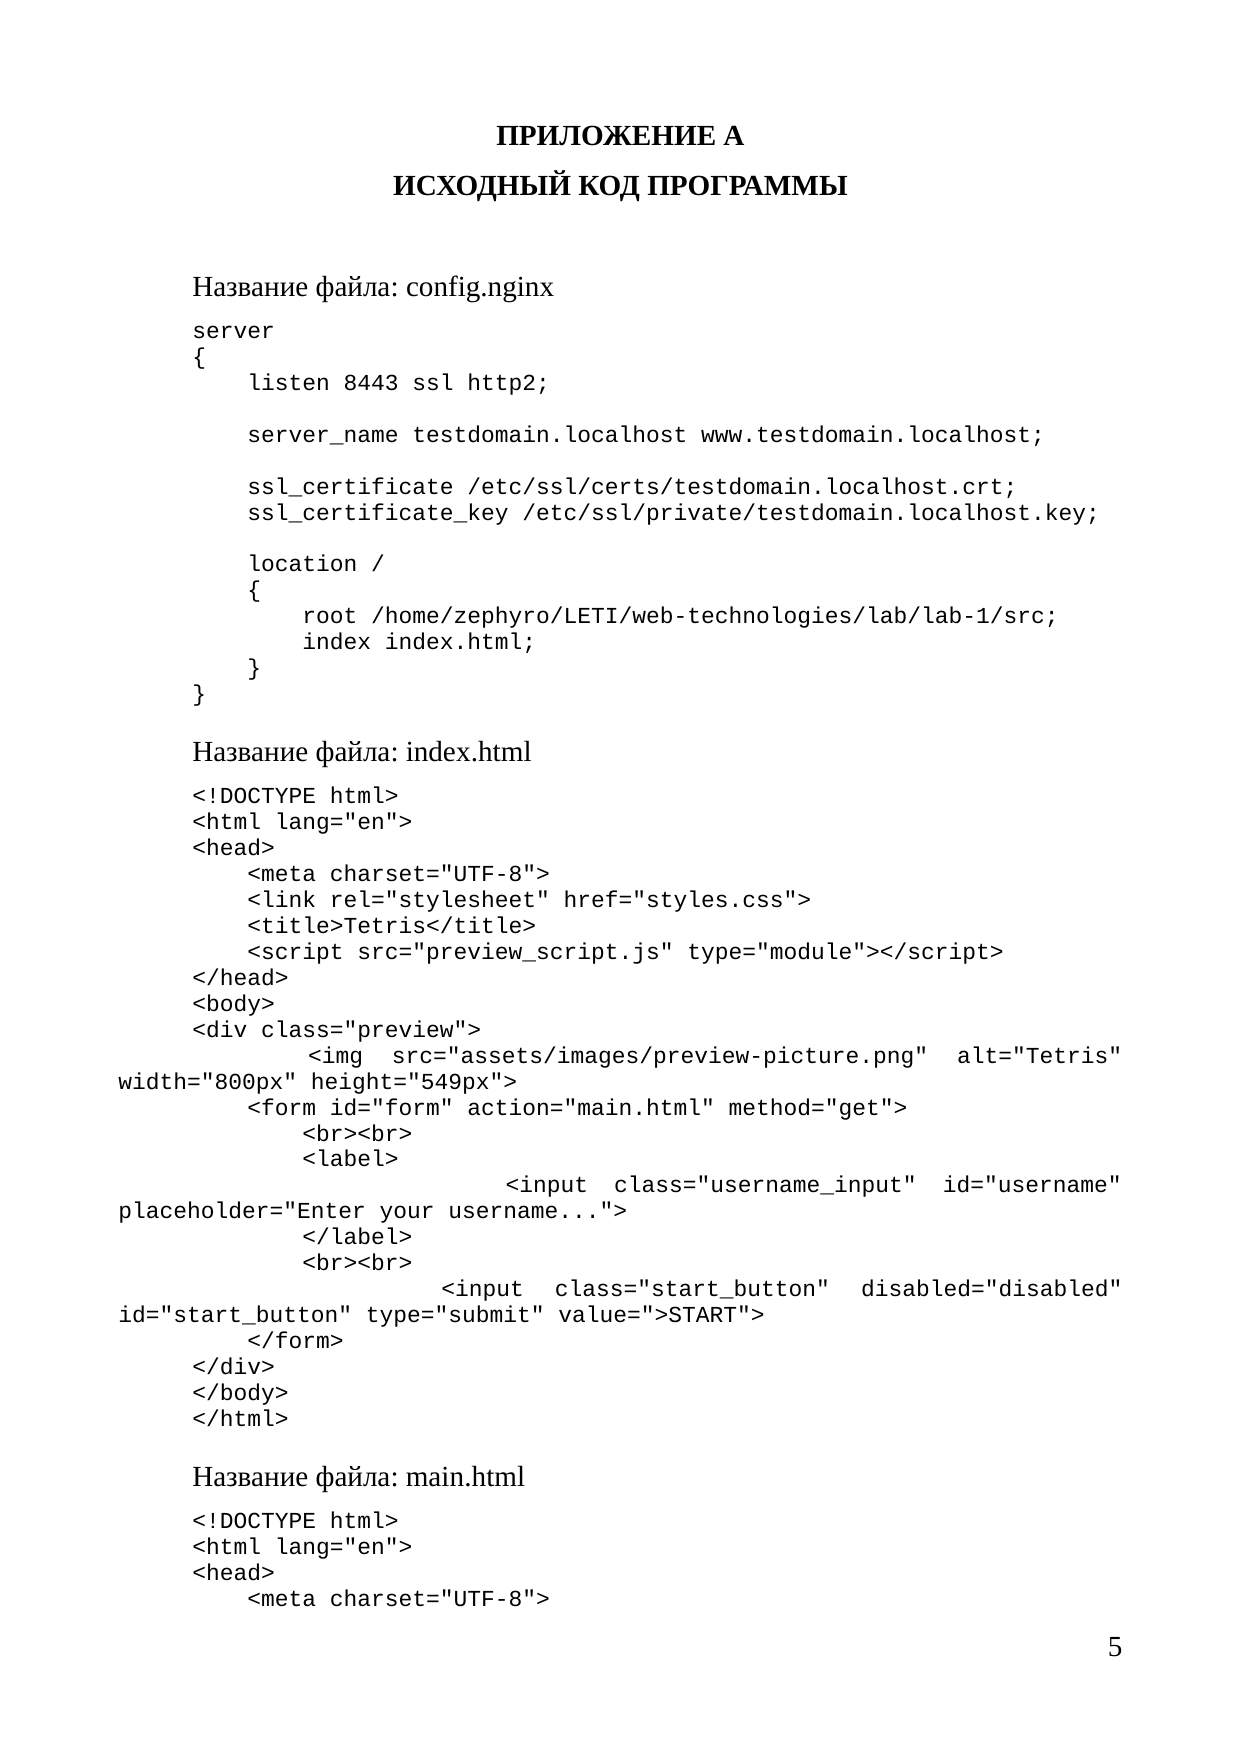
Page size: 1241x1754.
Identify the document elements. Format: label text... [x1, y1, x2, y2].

text </html> [118, 1407, 1122, 1433]
text root /home/zephyro/LETI/web-technologies/lab/lab-1/src; [118, 605, 1122, 631]
text </label> [118, 1226, 1122, 1252]
text <img src="assets/images/preview-picture.png" alt="Tetris" width="800px" height="549px"> [118, 1044, 1122, 1096]
text <br><br> [118, 1252, 1122, 1277]
text <label> [118, 1148, 1122, 1174]
text <head> [118, 837, 1122, 862]
text <!DOCTYPE html> [118, 785, 1122, 811]
text Название файла: index.html [118, 734, 1122, 768]
text ssl_certificate /etc/ssl/certs/testdomain.localhost.crt; [118, 475, 1122, 501]
text <meta charset="UTF-8"> [118, 1587, 1122, 1613]
text <html lang="en"> [118, 811, 1122, 837]
text listen 8443 ssl http2; [118, 371, 1122, 397]
text { [118, 579, 1122, 605]
text <script src="preview_script.js" type="module"></script> [118, 940, 1122, 966]
text <head> [118, 1561, 1122, 1587]
text Название файла: main.html [118, 1459, 1122, 1493]
text <input class="username_input" id="username" placeholder="Enter your username..."> [118, 1174, 1122, 1226]
text } [118, 682, 1122, 708]
text <body> [118, 992, 1122, 1018]
text location / [118, 553, 1122, 579]
text <br><br> [118, 1122, 1122, 1148]
text server_name testdomain.localhost www.testdomain.localhost; [118, 423, 1122, 449]
text </div> [118, 1355, 1122, 1381]
text <title>Tetris</title> [118, 914, 1122, 940]
text <!DOCTYPE html> [118, 1509, 1122, 1535]
text <html lang="en"> [118, 1535, 1122, 1561]
text </body> [118, 1381, 1122, 1407]
text index index.html; [118, 631, 1122, 657]
text <link rel="stylesheet" href="styles.css"> [118, 888, 1122, 914]
subtitle Приложение А Исходный код программы [118, 118, 1122, 202]
text { [118, 345, 1122, 371]
text Название файла: config.nginx [118, 269, 1122, 303]
text </head> [118, 966, 1122, 992]
text server [118, 319, 1122, 345]
text } [118, 657, 1122, 682]
text ssl_certificate_key /etc/ssl/private/testdomain.localhost.key; [118, 501, 1122, 527]
text <meta charset="UTF-8"> [118, 862, 1122, 888]
text </form> [118, 1329, 1122, 1355]
text <input class="start_button" disabled="disabled" id="start_button" type="submit" value=">START"> [118, 1277, 1122, 1329]
text <div class="preview"> [118, 1018, 1122, 1044]
text <form id="form" action="main.html" method="get"> [118, 1096, 1122, 1122]
